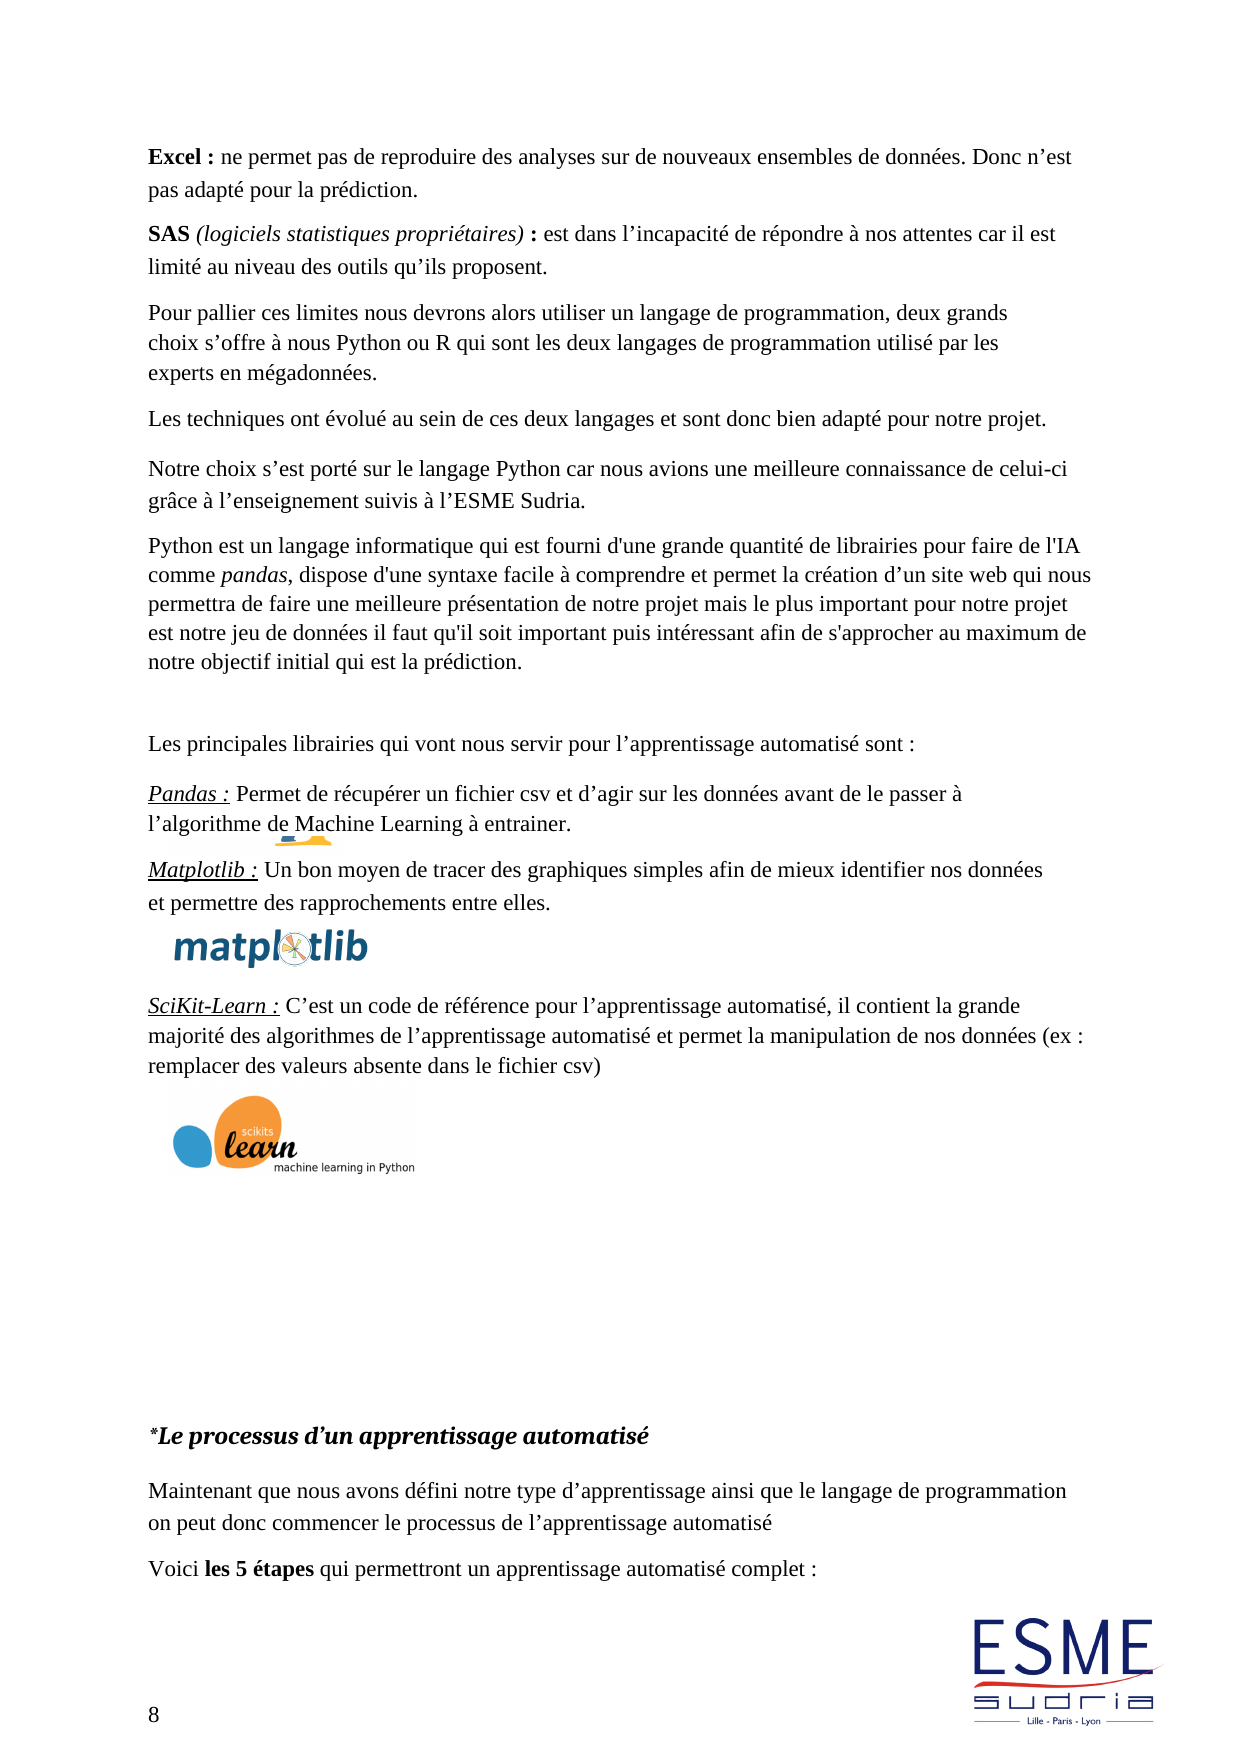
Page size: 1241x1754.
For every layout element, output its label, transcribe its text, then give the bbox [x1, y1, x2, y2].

text SAS (logiciels statistiques propriétaires) : est dans l’incapacité de répondre à nos attentes car il est limité au niveau des outils qu’ils proposent. [148, 220, 1061, 279]
text Pandas : Permet de récupérer un fichier csv et d’agir sur les données avant de le passer à l’algorithme de Machine Learning à entrainer. [148, 779, 1082, 837]
text SciKit-Learn : C’est un code de référence pour l’apprentissage automatisé, il contient la grande majorité des algorithmes de l’apprentissage automatisé et permet la manipulation de nos données (ex : remplacer des valeurs absente dans le fichier csv) [148, 992, 1086, 1079]
text Matplotlib : Un bon moyen de tracer des graphiques simples afin de mieux identifier nos données et permettre des rapprochements entre elles. [148, 856, 1057, 916]
text Python est un langage informatique qui est fourni d'une grande quantité de librairies pour faire de l'IA comme pandas, dispose d'une syntaxe facile à comprendre et permet la création d’un site web qui nous permettra de faire une meilleure présentation de notre projet mais le plus important pour notre projet est notre jeu de données il faut qu'il soit important puis intéressant afin de s'approcher au maximum de notre objectif initial qui est la prédiction. [148, 532, 1092, 675]
picture [974, 1618, 1167, 1726]
text Notre choix s’est porté sur le langage Python car nous avions une meilleure connaissance de celui-ci grâce à l’enseignement suivis à l’ESME Sudria. [148, 455, 1069, 514]
picture [166, 922, 378, 973]
picture [166, 1082, 418, 1180]
subtitle *Le processus d’un apprentissage automatisé [148, 1422, 1092, 1451]
picture [166, 836, 345, 854]
text Les techniques ont évolué au sein de ces deux langages et sont donc bien adapté pour notre projet. [148, 405, 1092, 431]
text Excel : ne permet pas de reproduire des analyses sur de nouveaux ensembles de données. Donc n’est pas adapté pour la prédiction. [148, 143, 1073, 202]
text Maintenant que nous avons défini notre type d’apprentissage ainsi que le langage de programmation on peut donc commencer le processus de l’apprentissage automatisé [148, 1477, 1078, 1536]
text Les principales librairies qui vont nous servir pour l’apprentissage automatisé sont : [148, 730, 1092, 756]
text Pour pallier ces limites nous devrons alors utiliser un langage de programmation, deux grands choix s’offre à nous Python ou R qui sont les deux langages de programmation utilisé par les experts en mégadonnées. [148, 299, 1059, 385]
text Voici les 5 étapes qui permettront un apprentissage automatisé complet : [148, 1555, 1092, 1582]
